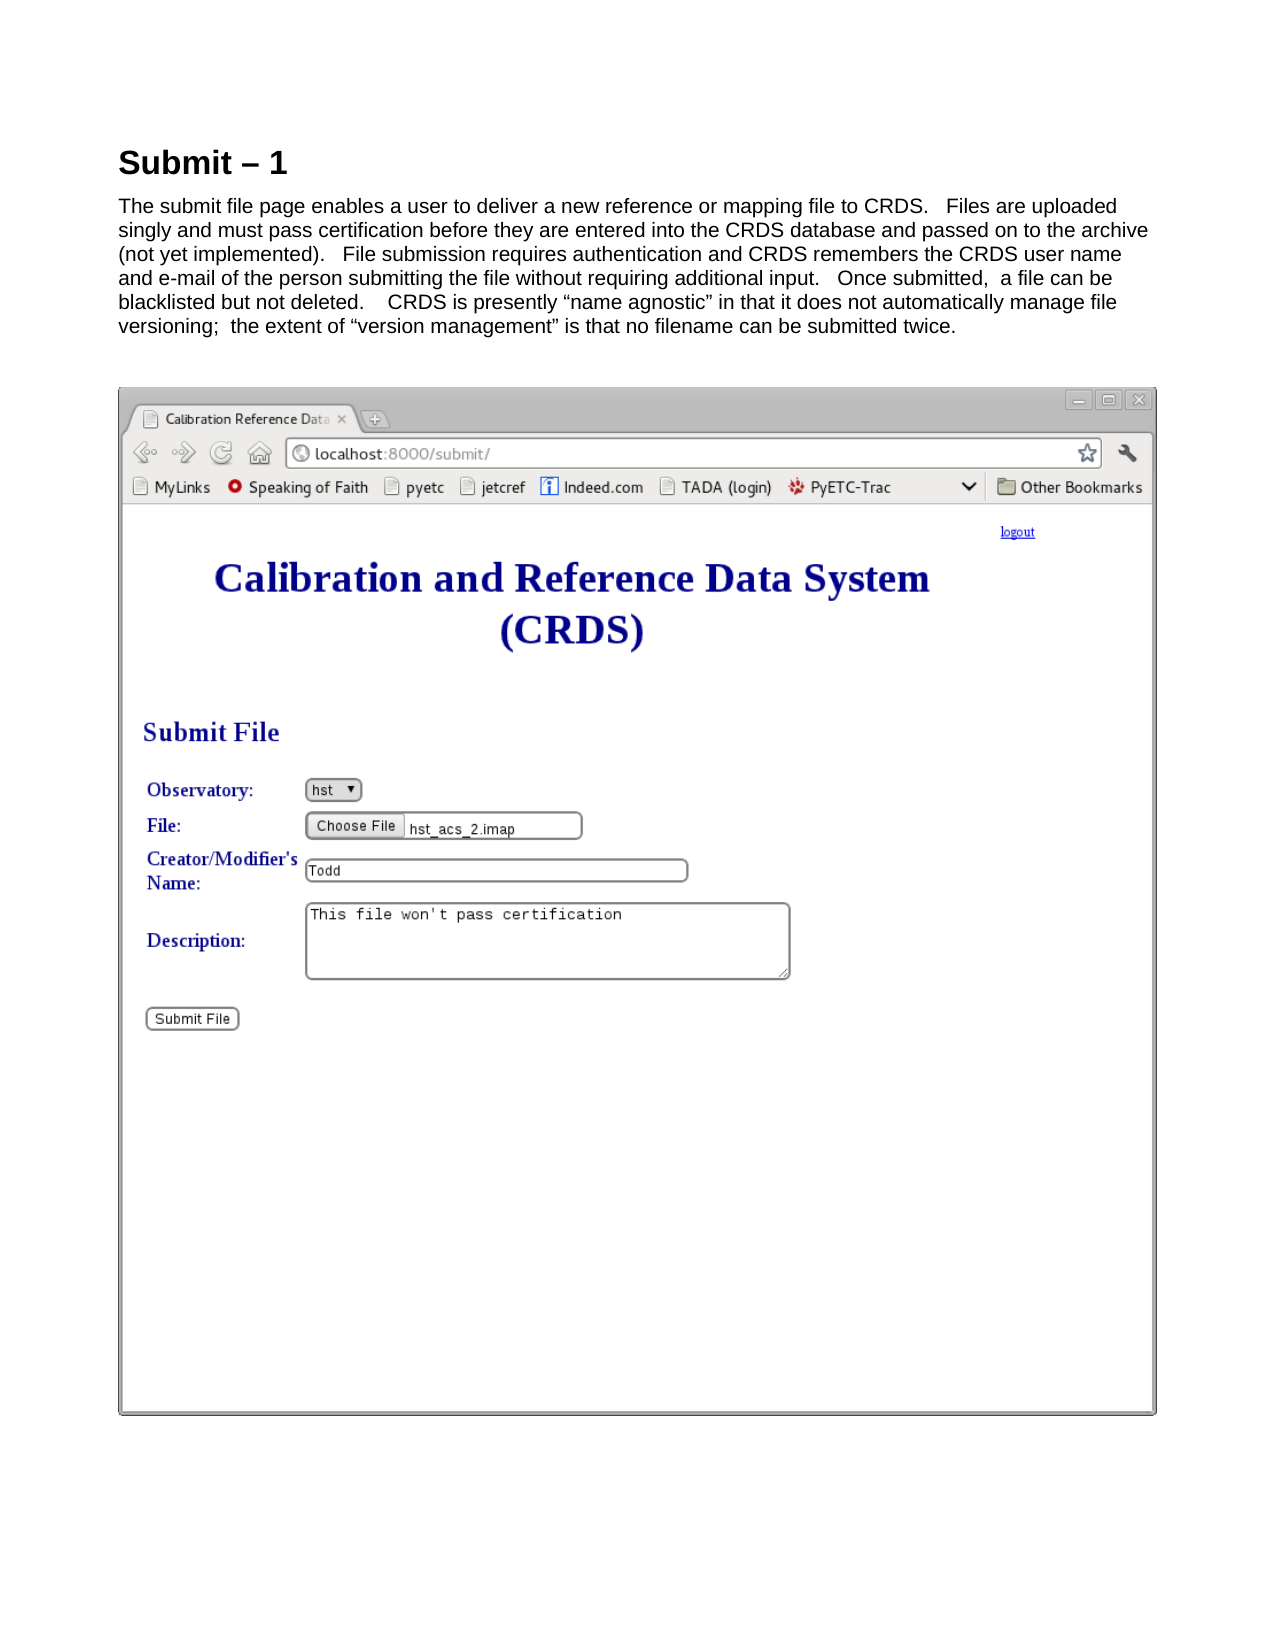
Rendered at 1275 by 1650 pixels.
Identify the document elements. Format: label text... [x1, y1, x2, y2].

picture [118, 387, 1157, 1416]
subtitle Submit – 1 [118, 143, 1157, 182]
text The submit file page enables a user to deliver a new reference or mapping file to CRDS. Files are uploaded singly and must pass certification before they are entered into the CRDS database and passed on to the archive (not yet implemented). File submission requires authentication and CRDS remembers the CRDS user name and e-mail of the person submitting the file without requiring additional input. Once submitted, a file can be blacklisted but not deleted. CRDS is presently “name agnostic” in that it does not automatically manage file versioning; the extent of “version management” is that no filename can be submitted twice. [118, 194, 1157, 338]
